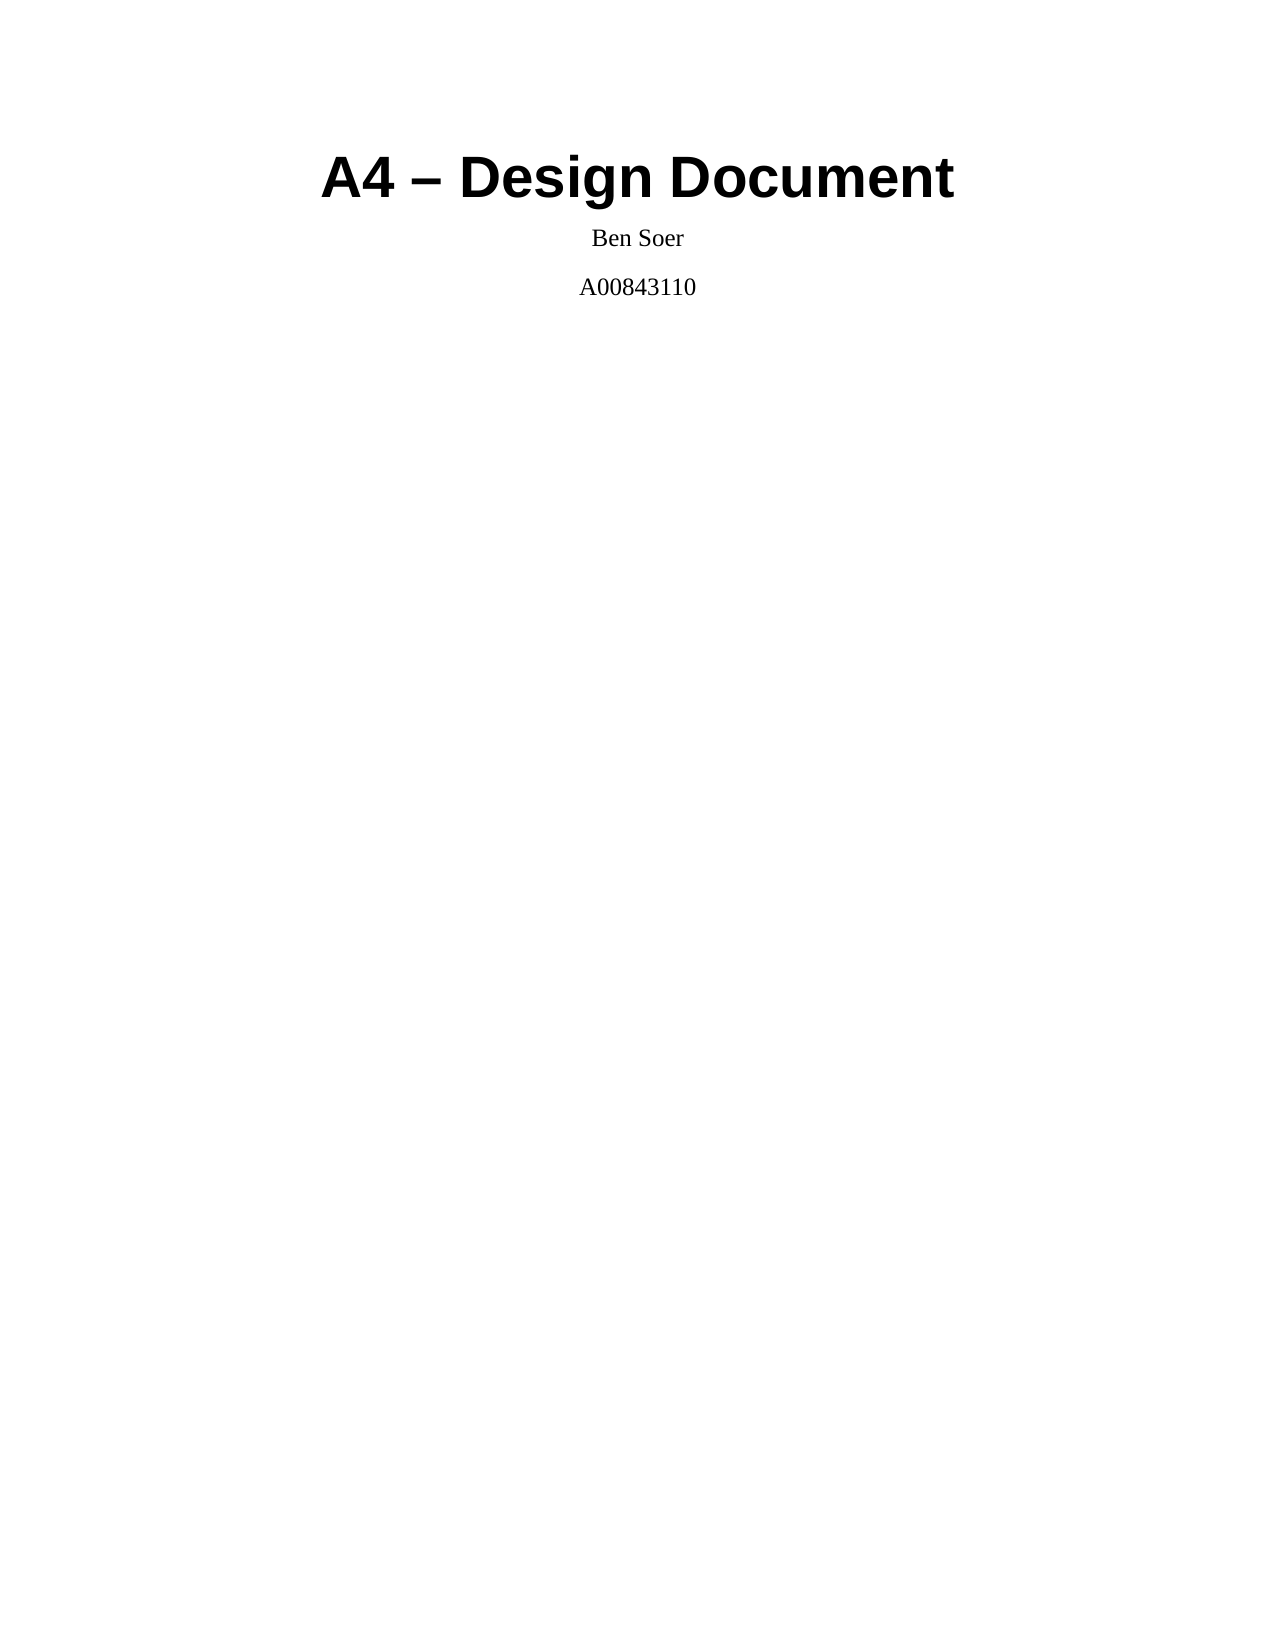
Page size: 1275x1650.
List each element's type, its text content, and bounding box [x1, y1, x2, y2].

text A00843110 [118, 272, 1157, 301]
title A4 – Design Document [118, 143, 1157, 210]
text Ben Soer [118, 223, 1157, 251]
